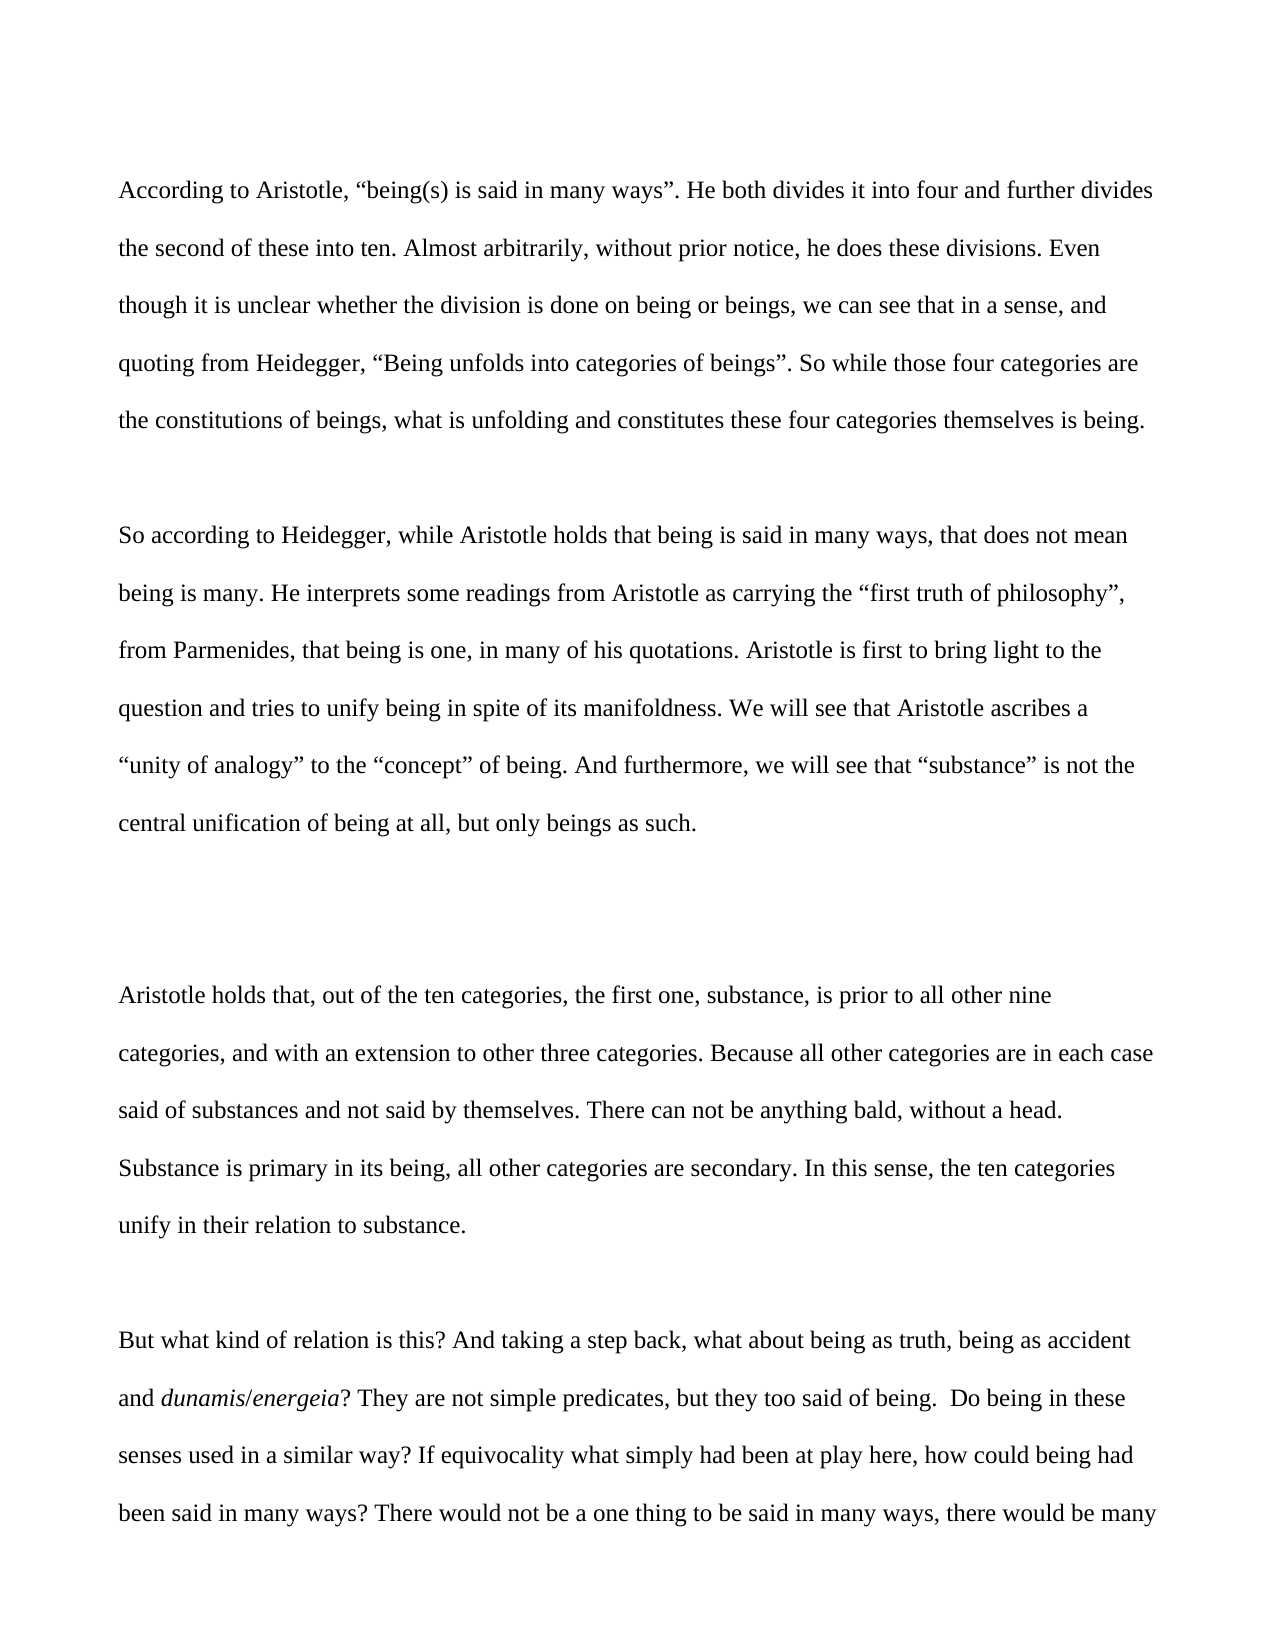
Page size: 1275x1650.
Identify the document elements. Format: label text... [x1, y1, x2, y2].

text But what kind of relation is this? And taking a step back, what about being as truth, being as accident and dunamis/energeia? They are not simple predicates, but they too said of being. Do being in these senses used in a similar way? If equivocality what simply had been at play here, how could being had been said in many ways? There would not be a one thing to be said in many ways, there would be many [118, 1326, 1157, 1527]
text Aristotle holds that, out of the ten categories, the first one, substance, is prior to all other nine categories, and with an extension to other three categories. Because all other categories are in each case said of substances and not said by themselves. There can not be anything bald, without a head. Substance is primary in its being, all other categories are secondary. In this sense, the ten categories unify in their relation to substance. [118, 981, 1157, 1239]
text So according to Heidegger, while Aristotle holds that being is said in many ways, that does not mean being is many. He interprets some readings from Aristotle as carrying the “first truth of philosophy”, from Parmenides, that being is one, in many of his quotations. Aristotle is first to bring light to the question and tries to unify being in spite of its manifoldness. We will see that Aristotle ascribes a “unity of analogy” to the “concept” of being. And furthermore, we will see that “substance” is not the central unification of being at all, but only beings as such. [118, 521, 1157, 837]
text According to Aristotle, “being(s) is said in many ways”. He both divides it into four and further divides the second of these into ten. Almost arbitrarily, without prior notice, he does these divisions. Even though it is unclear whether the division is done on being or beings, we can see that in a sense, and quoting from Heidegger, “Being unfolds into categories of beings”. So while those four categories are the constitutions of beings, what is unfolding and constitutes these four categories themselves is being. [118, 176, 1157, 434]
